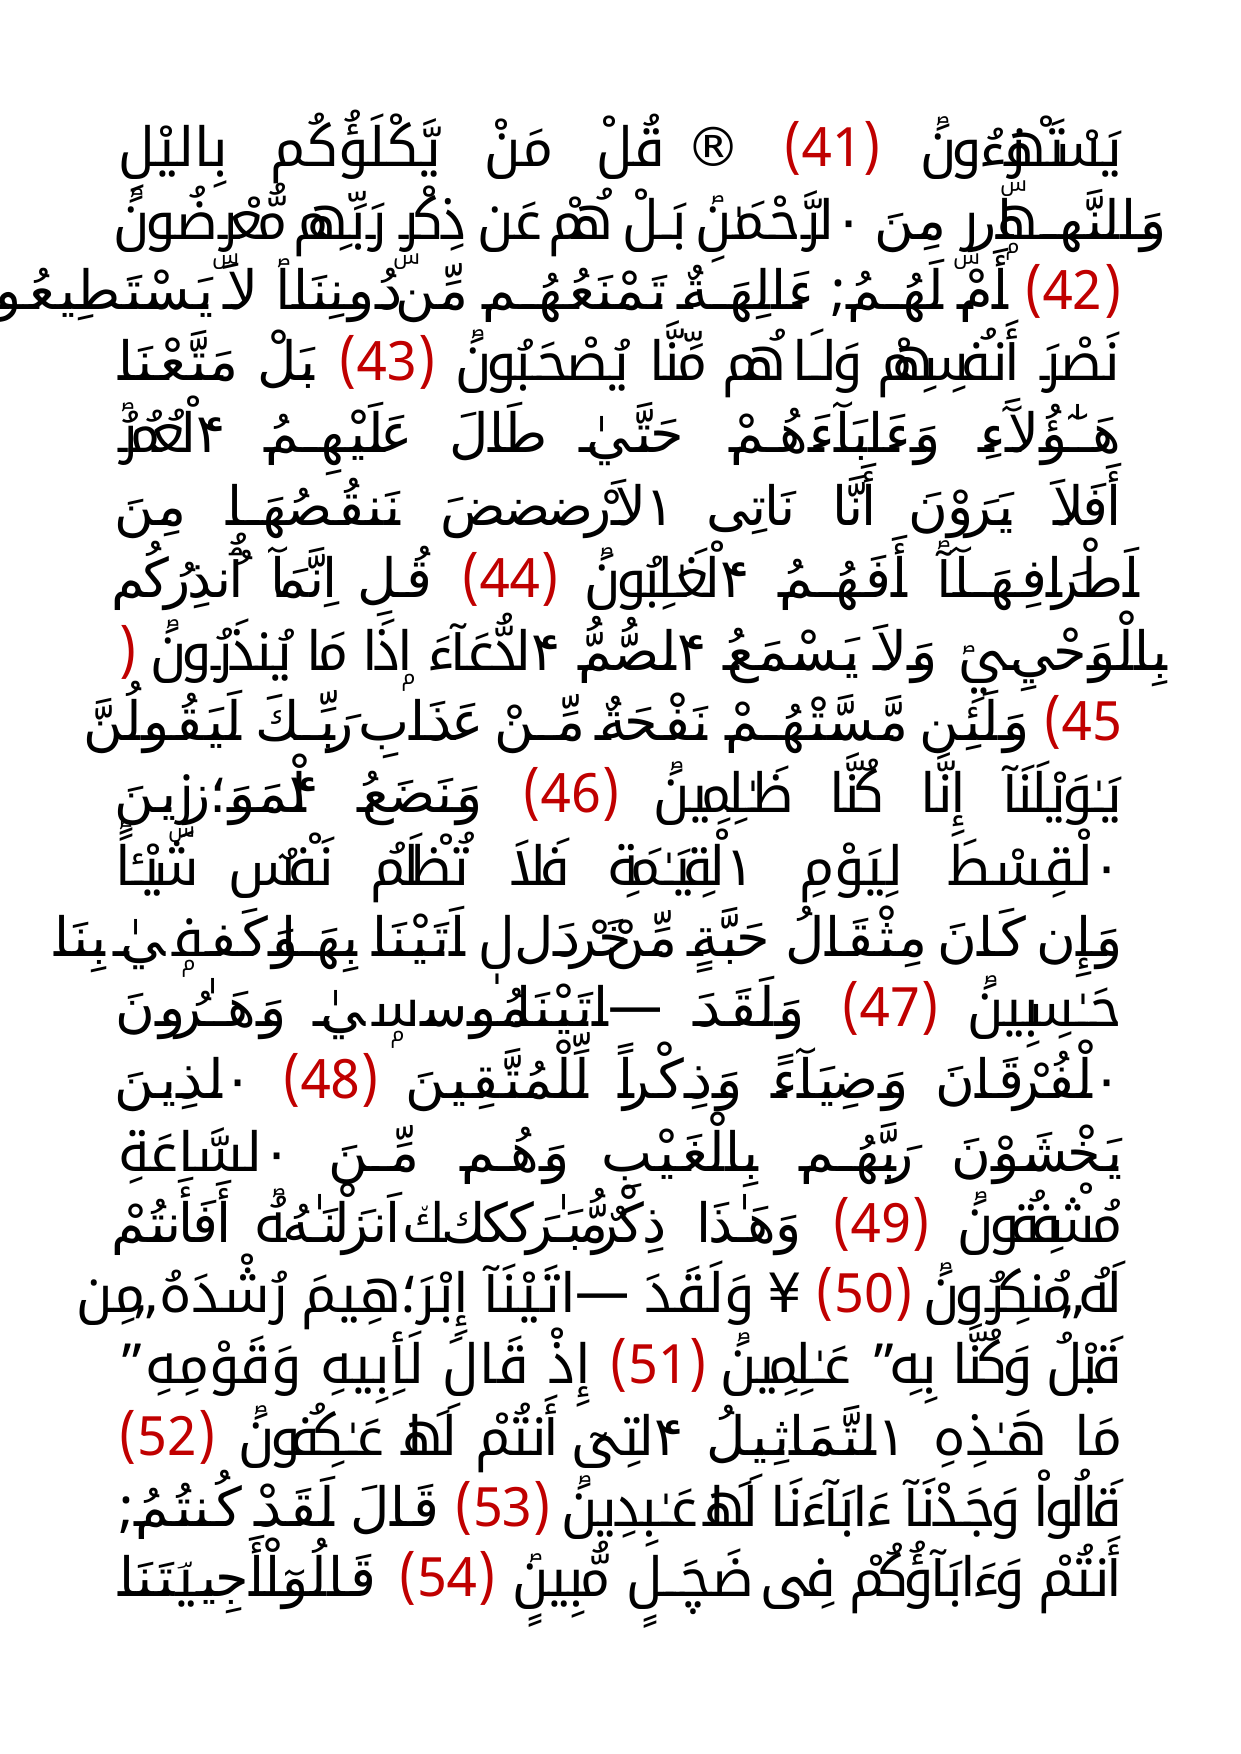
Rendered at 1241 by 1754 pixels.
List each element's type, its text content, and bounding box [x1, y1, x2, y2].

text ¤ بِسْمِ ۱للَّهِ ۱لرَّحْمَـٰنِ ۱لرَّحِيمِ "قْتَرَبَ لِلنَّاسسسِ حِسَابُهُمْ وَهُمْ فِى غَفْلَةٍ مُّعْرۣضُونَؐ (1) مَا يَاتِيهِم مِّــن ذِكْرٍ مِّن رَّبِّهِم مُّحْدَثٖ اِلاَّ "سْتَمَعُوهُ وَهُمْ يَلْعَبُونَ (2) چَهِيَةً قُلُوبُهُمْؐ وَأَسَرُّواْ ۴ڤنَّجْوَي ۰لذِيــنَ ظَلَمُواْ هَــلْ هَـٰذَآ إِلاَّ بَشَرٌ مِّثْلُكُمُؐ; أَفَتَاتُونَ ۰ڤسِّحْرَ وَأَنتُمْ تُبْصِرُونَؐ (3) قُل رَّبِّى يَعْلَمُ ۴لْقَوْلَ فِى ۱لسَّمَآءِ وَالاَرْضِؐ وَهُوَ ۰لسَّمِيعُ ۴لْعَلِيمُؐ (4) بَلْ قَالُوٓاْ أَضْغَـٰــثُ أَحْچَمٙ بَلِ 'فْتَرۭيٰهُ بَلْ هُوَ شَاعِرٌؐ فَلْيَاتِنَا بِـَٔايَةٍ كَمَآ ٱُرْسِــلَ ۰لاَوَّلُونَؐ (5) مَآ ءَامَنَتْ قَبْلَهُم مِّن قَرْيَةٖ اَهْلَكْنَـٰهَآؐ أَفَهُمْ يُومِنُونَؐ (6) وَمَآ أَرْسَلْنَا قَبْلَكَ إِلاَّ رۣجَالًا يُوحۭيٰٓ إِلَيْهِمْ فَسْـَٔلُوٓاْ أَهْلَ ۰لذِّكْرۣ إِن كُنتُمْ لاَ تَعْلَمُونَؐ (7) وَمَا جَعَلْنَـٰهُمْ جَسَداً لاَّ يَاكُلُونَ ۰لطَّعَامَؐ وَمَا كَانُواْ خَـٰلِدِينَؐ (8) ثُمَّ صَدَقْنَـٰهُمُ ۴لْوَعْدَ فَأَنجَيْنَـٰهُمْ وَمَــن نَّشَآءُ وَأَهْلَكْنَا ۰لْمُسْرۣفِينَؐ (9) لَقَدَ اَنزَلْنَآ إِلَيْكُمْ كِتَـٰباً فِيهِ ذِكْرُكُمُؐ; أَفَلاَ تَعْقِلُونَؐ (10) وَكَمْ قَصَمْنَا مِن قَرْيَةٍ كَانَت ظَّالِمَةً وَأَنشَأْنَا بَعْدَهَا قَوْماٗ —اخَرۣينَؐ (11) فَلَمَّآ أَحَسُّواْ بَأْسَنَآ إِذَا هُم مِّنْهَا يَرْكُضُونَؐ (12) لاَ تَرْكُضُواْ وَارْجِعُوٓاْ إِلَــيٰ مَآ ٱُتْرۣفْتُمْ فِيهِ وَمَسَـٰكِنِكُمْ لَعَلَّكُمْ تُسْـَٔلُونَؐ (13) قَالُواْ يَـٰوَيْلَنَآ إِنَّا كُنَّا ظَـٰلِمِينَؐ (14) ® فَمَا زَالَت تِّلْكَ دَعْوۭيٰهُمْ حَتَّيٰ جَعَلْنَـٰهُمْ حَصِيداٗ خَـٰمِدِينَؐ (15) وَمَا خَلَقْنَا ۰لسَّمَآءَ وَالاَرْضَ وَمَا بَيْنَهُمَا چَعِبِينَؐ (16) لَوَ اَرَدْنَآ أَن نَّتَّخِذَ لَهْواً لاَّتَّخَذْنَـٰهُ مِــن لَّدُنَّآؐ إِن كُنَّا فَـٰعِلِينَؐ (17) بَلْ نَقْذِفُ بِالْحَقِّ عَلَي ۰لْبَـٰطِلِ فَيَدْمَغُهُ„ فَإِذَا هُوَ زَاهِقٌؐ وَلَكُمُ ۴لْوَيْـلُ مِمَّا تَصِفُونَؐ (18) وَلَهُ„ مَـن فِى ۱لسَّمَـٰوَ؛تِ وَالاَرْضِؐ وَمَنْ عِندَهُ„ لاَ يَسْتَكْبِرُونَ عَنْ عِبَادَتِهِ” وَلاَ يَسْتَحْسِرُونَؐ (19) يُسَبِّحُونَ ۰ليْلَ وَالنَّهَارَ لاَ يَفْتُرُونَؐ (20) أَمِ 'تَّخَذُوٓاْ ءَالِهَةً مِّــنَ ۰لاَرْضضضِ هُمْ يُنشِرُونَؐ (21) لَوْ كَانَ فِيهِمَآ ءَالِهَة٘ اِلاَّ ۰للَّهُ لَفَسَدَتَاؐ فَسُبْحَـٰــنَ ۰للَّهِ رَبِّ ۱لْعَرْشِ عَمَّا يَصِفُونَؐ (22) لاَ يُسْـَٔــلُ عَمَّا يَفْعَلُؐ وَهُمْ يُسْـَٔلُونَؐ (23) أَمِ 'تَّخَذُواْ مِن دُونِهِ“ ءَالِهَةًؐ قُــلْ هَاتُواْ بُرْهَـٰنَكُمْؐ هَـٰذَا ذِكْرُ مَن مَّعِى وَذِكْرُ مَن قَبْلِىؐ بَــلَ اَكْثَرُهُمْ لاَ يَعْلَمُونَ ۰لْحَقَّ فَهُم مُّعْرۣضُونَؐ (24) وَمَآ أَرْسَلْنَا مِــن قَبْلِــكَ مِن رَّسُولٖ اِلاَّ يُوحۭيٰٓ إِلَيْهِ أَنَّهُ„ لآَ إِچَهَ إِلٓاَّ أَنَا فَاعْبُدُونِؐ (25) وَقَالُواْ èتَّخَذَ ۰لرَّحْمَـٰنُ وَلَداًؐ سُبْحَـٰنَهُؐ, بَلْ عِبَادٌ مُّكْرَمُونَؐ (26) لاَ يَسْبِقُونَهُ„ بِالْقَوْلِ وَهُم بِأَمْرۣهِ” يَعْمَلُونَؐ (27) يَعْلَمُ مَا بَيْنَ أَيْدِيهِمْ وَمَا خَلْفَهُمْؐ وَلاَ يَشْفَعُونَ إِلاَّ لِمَنِ 'رْتَضۭيٰ وَهُم مِّــنْ خَشْيَتِهِ” مُشْفِقُونَؐ (28) وَمَنْ يَّقُلْ مِنْهُمُ; إِنِّـيَ إِچَهٌ مِّن دُونِهِ” فَذَ؛لِــكَ نَجْزۣيهِ جَهَنَّمَؐ كَذَ؛لِــكَ نَجْزۣى ۱لظَّـٰلِمِينَؐ (29) © أَوَلَمْ يَرَ ۰لذِيــنَ كَفَرُوٓاْ أَنَّ ۰لسَّمَـٰوَ؛تِ وَالاَرْضضضَ كَانَتَا رَتْقاً فَفَتَقْنَـٰهُمَاؐ وَجَعَلْنَا مِــنَ ۰لْمَآءِ كُلَّ شَيْءٖ حَي؉ّؐ اَفَلاَ يُومِنُونَؐ (30) وَجَعَلْنَا فِى ۱لاَرْضِ رَوَ؛سِيَ أَن تَمِيدَ بِهِمْؐ وَجَعَلْنَا فِيهَا فِجَاجاً سُبُلًا لَّعَلَّهُمْ يَهْتَدُونَؐ (31) وَجَعَلْنَا ۰لسَّمَآءَ سَقْفاً مَّحْفُوظاًؐ وَهُمْ عَــنَ —ايَـٰتِهَا مُعْرۣضُونَؐ (32) وَهُوَ ۰ﻟ﮲ خَلَقَ ۰ليْلَ وَالنَّهَارَ وَالشَّمْسَ وَالْقَمَرَؐ كُلٌّ فِى فَلَكٍ يَسْبَحُونَؐ (33) وَمَا جَعَلْنَا لِبَشَرٍ مِّــن قَبْلِــكَ ۰لْخُلْدَؐ أَفَإِيْن مِّــتَّ فَهُمُ ۴لْخَـٰلِدُونَؐ (34) كُلُّ نَفْــسٍ ذَآئِقَةُ ۴لْمَوْتِؐ وَنَبْلُوكُم بِالشَّرّۣ وَالْخَيْرۣ فِتْنَةًؐ وَإِلَيْنَا تُرْجَعُونَؐ (35) وَإِذَا رۭءۭاكَ ۰لذِيــنَ كَفَرُوٓاْ إِنْ يَّتَّخِذُونَــكَ إِلاَّ هُزُؤاٗؐ اَهَـٰذَا ۰ﻟ﮲ يَذْكُرُ ءَالِهَتَكُمْ وَهُم بِذِكْرۣ ۱لرَّحْمَـٰــنۣ هُمْ كَـٰفِرُونَؐ (36) خُلِقَ ۰لِانسَـٰنُ مِنْ عَجَــلٍؐ سَٱُوْرۣيكُمُ; ءَايَـٰتِى فَلاَ تَسْتَعْجِلُونِؐ (37) وَيَقُولُونَ مَتۭــيٰ هَـٰذَا ۰لْوَعْدُ إِن كُنتُمْ صَـٰدِقِينَؐ (38) لَوْ يَعْلَمُ ۴لذِيــنَ كَفَرُواْ حِيــنَ لاَ يَكُفُّونَ عَنْ وُّجُوهِهِمُ ۴لنَّارَ وَلاَ عَــن ظُهُورۣهِمْ وَلاَ هُمْ يُنصَرُونَؐ (39) بَـلْ تَاتِيهِم بَغْتَةً فَتَبْهَتُهُمْ فَلاَ يَسْتَطِيعُونَ رَدَّهَا وَلاَ هُمْ يُنظَرُونَؐ (40) وَلَقَدُ ۶سْتُهْزۣىَٔ بِرُسُلٍ مِّن قَبْلِكَ فَحَاقَ بِالذِيــنَ سَخِرُواْ مِنْهُم مَّا كَانُواْ بِهِ” يَسْتَهْزۣءُونَؐ (41) ® قُلْ مَنْ يَّكْلَؤُكُم بِاليْلِ وَالنَّهۭارۣ مِنَ ۰لرَّحْمَـٰنِؐ بَـلْ هُمْ عَن ذِكْرۣ رَبِّهِم مُّعْرۣضُونَؐ (42) أَمْ لَهُمُ; ءَالِهَةٌ تَمْنَعُهُم مِّن دُونِنَاؐ لاَ يَسْتَطِيعُونَ نَصْرَ أَنفُسِهِمْ وَلاَ هُم مِّنَّا يُصْحَبُونَؐ (43) بَلْ مَتَّعْنَا هَـٰٓؤُلآَءِ وَءَابَآءَهُمْ حَتَّيٰ طَالَ عَلَيْهِمُ ۴لْعُمُرُؐ أَفَلاَ يَرَوْنَ أَنَّا نَاتِى ۱لاَرْضضضَ نَنقُصُهَا مِنَ اَطْرَافِهَآؐ أَفَهُمُ ۴لْغَـٰلِبُونَؐ (44) قُـلِ اِنَّمَآ ٱُنذِرُكُم بِالْوَحْيِؐ وَلاَ يَسْمَعُ ۴لصُّمُّ ۴لدُّعَآءَ اۭذَا مَا يُنذَرُونَؐ (45) وَلَئِن مَّسَّتْهُمْ نَفْحَةٌ مِّــنْ عَذَابِ رَبِّــكَ لَيَقُولُنَّ يَـٰوَيْلَنَآ إِنَّا كُنَّا ظَـٰلِمِينَؐ (46) وَنَضَعُ ۴لْمَوَ؛زۣينَ ۰لْقِسْطَ لِيَوْمِ ۱لْقِيَـٰمَةِ فَلاَ تُظْلَمُ نَفْسٌ شَيْـٔاًؐ وَإِن كَانَ مِثْقَالُ حَبَّةٍ مِّنْ خَرْدَلٖ اَتَيْنَا بِهَا وَكَفۭيٰ بِنَا حَـٰسِبِينَؐ (47) وَلَقَدَ —اتَيْنَا مُوسۭيٰ وَهَـٰرُونَ ۰لْفُرْقَانَ وَضِيَآءً وَذِكْراً لِّلْمُتَّقِينَ (48) ۰لذِينَ يَخْشَوْنَ رَبَّهُم بِالْغَيْبِ وَهُم مِّــنَ ۰لسَّاعَةِ مُشْفِقُونَؐ (49) وَهَـٰذَا ذِكْرٌ مُّبَـٰرَككك٘ اَنزَلْنَـٰهُؐ أَفَأَنتُمْ لَهُ„ مُنكِرُونَؐ (50) ¥ وَلَقَدَ —اتَيْنَآ إِبْرَ؛هِيمَ رُشْدَهُ„ مِن قَبْلُ وَكُنَّا بِهِ” عَـٰلِمِينَؐ (51) إِذْ قَالَ لَأِبِيهِ وَقَوْمِهِ” مَا هَـٰذِهِ ۱لتَّمَاثِيلُ ۴لتِىٓ أَنتُمْ لَهَا عَـٰكِفُونَؐ (52) قَالُواْ وَجَدْنَآ ءَابَآءَنَا لَهَا عَـٰبِدِينَؐ (53) قَالَ لَقَدْ كُنتُمُ; أَنتُمْ وَءَابَآؤُكُمْ فِى ضَچَـلٍ مُّبِينٍؐ (54) قَالُوٓاْ أَجِيؔتَنَا بِالْحَقِّ أَمَ اَنتَ مِــنَ ۰لچَّـعِبِينَؐ (55) قَالَ بَل رَّبُّكُمْ رَبُّ ۴لسَّمَـٰوَ؛تِ وَالاَرْضِ ۱ﻟ﮲ فَطَرَهُنَّؐ وَأَنَا عَلَــيٰ ذَ؛لِكُم مِّنَ ۰لشَّـٰهِدِينَؐ (56) وَتَاللَّهِ لَأَكِيدَنَّ أَصْنَـٰمَكُم بَعْدَ أَن تُوَلُّواْ مُدْبِـرۣينَؐ (57) فَجَعَلَهُمْ جُذَ؛ذاٗ اِلاَّ كَبِيراً لَّهُمْ لَعَلَّهُمُ; إِلَيْهِ يَرْجِعُونَؐ (58) قَالُواْ مَـن فَعَلَ هَـٰذَا بِـَٔالِهَتِنَآ إِنَّهُ„ لَمِــنَ ۰لظَّـٰلِمِينَؐ (59) قَالُواْ سَمِعْنَا فَتيً يَذْكُرُهُمْ يُقَالُ لَهُ; إِبْرَ؛هِيمُؐ (60) قَالُواْ فَاتُواْ بِهِ” عَلَــيٰٓ أَعْيُـنِ ۱لنَّاسسسِ لَعَلَّهُمْ يَشْهَدُونَؐ (61) قَالُوٓاْ ءَآنــتَ فَعَلْــتَ هَـٰذَا بِـَٔالِهَتِنَا يَـٰٓإِبْرَ؛هِيمُؐ (62) قَالَ بَلْ فَعَلَهُ„ كَبِيرُهُمْ هَـٰذَا فَسْـَٔلُوهُمُ; إِن كَانُواْ يَنطِقُونَؐ (63) فَرَجَعُوٓاْ إِلَــيٰٓ أَنفُسِهِمْ فَقَالُوٓاْ إِنَّكُمُ; أَنتُمُ ۴لظَّـٰلِمُونَؐ (64) ثُمَّ نُكِسُواْ عَلَيٰ رُءُوسِهِمْؐ لَقَدْ عَلِمْتَ مَا هَـٰٓؤُلآَءِ يَنطِقُونَؐ (65) قَالَ أَفَتَعْبُدُونَ مِن دُونِ ۱للَّهِ مَا لاَ يَنفَعُكُمْ شَيْـٔاً وَلاَ يَضُرُّكُمُؐ; ٱُفٍّ لَّكُمْ وَلِمَا تَعْبُدُونَ مِن دُونِ ۱للَّهِؐ أَفَلاَ تَعْقِلُونَؐ (66) قَالُواْ حَرّۣقُوهُ وَانصُرُوٓاْ ءَالِهَتَكُمُ; إِن كُنتُمْ فَـٰعِلِينَؐ (67) قُلْنَا يَـٰنَارُ كُونِى بَرْداً وَسَچَماٗ عَلَيٰٓ إِبْرَ؛هِيمَؐ (68) وَأَرَادُواْ بِهِ” كَيْداً فَجَعَلْنَـٰهُمُ ۴لاَخْسَرۣينَؐ (69) وَنَجَّيْنَـٰهُ وَلُوطاٗ اِلَــي ۰لاَرْضِ ۱لتِى بَـٰرَكْنَا فِيهَا لِلْعَـٰلَمِينَؐ (70) وَوَهَبْنَا لَهُ; إِسْحَـٰقَؐ وَيَعْقُوبَ نَافِلَةًؐ وَكُلًاّ جَعَلْنَا صَـٰڤِحِينَؐ (71) ® وَجَعَلْنَـٰهُمُ; أَئمَّةً يَهْدُونَ بِأَمْرۣنَاؐ وَأَوْحَيْنَآ إِلَيْهِمْ فِعْــلَ ۰لْخَيْرَ؛تِ وَإِقَامَ ۰لصَّلَوٰةِ وَإِيتَآءَ ۰لزَّكَوٰةِؐ وَكَانُواْ لَنَا عَـٰبِدِينَؐ (72) وَلُوطاٗ —اتَيْنَـٰهُ حُكْماً وَعِلْماًؐ وَنَجَّيْنَـٰهُ مِــنَ ۰لْقَرْيَةِ ۱لتِى كَانَت تَّعْمَــلُ ۴لْخَبَـٰٓئِثَؐ إِنَّهُمْ كَانُواْ قَوْمَ سَوْءٍ فَـٰسِقِينَؐ (73) وَأَدْخَلْنَـٰهُ فِى رَحْمَتِنَآؐ إِنَّهُ„ مِــنَ ۰ڤصَّـٰڤِحِينَؐ (74) وَنُوحاٗ اِذْ نَادۭيٰ مِن قَبْلُ فَاسْتَجَبْنَا لَهُ„ فَنَجَّيْنَـٰهُ وَأَهْلَهُ„ مِــنَ ۰لْكَرْبِ ۱لْعَظِيمِؐ (75) وَنَصَرْنَـٰهُ مِنَ ۰لْقَوْمِ ۱لذِيــنَ كَذَّبُواْ بِـَٔايَـٰتِنَآؐ إِنَّهُمْ كَانُواْ قَوْمَ سَوْءٍ فَأَغْرَقْنَـٰهُمُ; أَجْمَعِينَؐ (76) وَدَاوُﹼدَ وَ سُلَيْمَـٰنَ إِذْ يَحْكُمَـٰنِ فِى ۱لْحَرْثِ إِذْ نَفَشَتْ فِيهِ غَنَمُ ۴لْقَوْمِؐ وَكُنَّا لِحُكْمِهِمْ شَـٰهِدِينَؐ (77) فَفَهَّمْنَـٰهَا سُلَيْمَـٰنَؐ وَكُلٗاّ —اتَيْنَا حُكْماً وَعِلْماًؐ وَسَخَّرْنَا مَعَ دَاوُﹼدَ ۰لْجِبَالَ يُسَبِّحْنَ وَالطَّيْرَؐ وَكُنَّا فَـٰعِلِينَؐ (78) وَعَلَّمْنَـٰهُ صَنْعَةَ لَبُوسسسٍ لَّكُمْ ڤِيُحْصِنَكُم مِّنۢ بَأْسِكُمْؐ فَهَــلَ اَنتُمْ شَـٰكِرُونَؐ (79) وَلِسُلَيْمَـٰنَ ۰لرّۣيحَ عَاصِفَةً تَجْرۣى بِأَمْرۣهِ“ إِلَــي ۰لاَرْضِ ۱لتِى بَـٰرَكْنَا فِيهَاؐ وَكُنَّا بِكُلِّ شَيْءٖ عَـٰلِمِينَؐ (80) وَمِــنَ ۰لشَّيَـٰطِيــنۣ مَنْ يَّغُوصُونَ لَهُ„ وَيَعْمَلُونَ عَمَلًا دُونَ ذَ؛لِــكَؐ وَكُنَّا لَهُمْ حَـٰفِظِينَؐ (81) وَأَيُّوبَ إِذْ نَادۭيٰ رَبَّهُ; أَنِّى مَسَّنِــيَ ۰لضُّرُّ وَأَنــتَ أَرْحَمُ ۴لرَّ؛حِمِينَؐ (82) فَاسْتَجَبْنَا لَهُ„ فَكَشَفْنَا مَا بِهِ” مِــن ضُر؊ّؐ وَءَاتَيْنَـٰهُ أَهْلَهُ„ وَمِثْلَهُم مَّعَهُمْ رَحْمَةً مِّــنْ عِندِنَا وَذِكْرۭيٰ لِلْعَـٰبِدِينَؐ (83) وَإِسْمَـٰعِيلَ وَإِدْرۣيسَ وَذَا ۰لْكِفْلِؐ كُـلٌّ مِّنَ ۰لصَّـٰبِـرۣينَؐ (84) وَأَدْخَلْنَـٰهُمْ فِى رَحْمَتِنَآؐ إِنَّهُم مِّــنَ ۰ڤصَّـٰڤِحِينَؐ (85) © وَذَا ۰لنُّونِ إِذ ذَّهَبَ مُغَـٰضِباً فَظَنَّ أَن لَّــن نَّقْدِرَ عَلَيْهِ فَنَادۭيٰ فِى ۱لظُّلُمَـٰــتِ أَن لٓاَّ إِچَهَ إِلٓاَّ أَنــتَ سُبْحَـٰنَكَ إِنِّى كُنــتُ مِــنَ ۰لظَّـٰلِمِينَؐ (86) فَاسْتَجَبْنَا لَهُ„ وَنَجَّيْنَـٰهُ مِــنَ ۰لْغَم؋ّؐ وَكَذَ؛لِــكَ نُنجِى ۱لْمُومِنِينَؐ (87) وَزَكَرۣيَّآءَ اۭذْ نَادۭيٰ رَبَّهُ„ رَبِّ لاَ تَذَرْنِى فَرْداً وَأَنــتَ خَيْرُ ۴لْوَ؛رۣثِينَؐ (88) فَاسْتَجَبْنَا لَهُ„ وَوَهَبْنَا لَهُ„ يَحْيۭيٰ وَأَصْڤَحْنَا لَهُ„ زَوْجَهُؐ; إِنَّهُمْ كَانُواْ يُسَـٰرۣعُونَ فِى ۱لْخَيْرَ؛تتتِ وَيَدْعُونَنَا رَغَباً وَرَهَباً وَكَانُواْ لَنَا خَـٰشِعِينَؐ (89) وَالتِىٓ أَحْصَنَــتْ فَرْجَهَا فَنَفَخْنَا فِيهَا مِن رُّوحِنَا وَجَعَلْنَـٰهَا وَابْنَهَآ ءَايَةً لِّلْعَـٰلَمِينَؐ (90) إِنننَّ هَـٰذِهِ“ ٱُمَّتُكُمُ; ٱُمَّةً وَ؛حِدَةًؐ وَأَنَا رَبُّكُمْ فَاعْبُدُونِؐ (91) وَتَقَطَّعُوٓاْ أَمْرَهُم بَيْنَهُمْؐ كُلّﹲ اِلَيْنَا رَ؛جِعُونَؐ (92) فَمَنْ يَّعْمَلْ مِنَ ۰ڤصَّـٰڤِحَـٰــتِ وَهُوَ مُومِنٌ فَلاَ كُفْرَانَ لِسَعْيِهِؐ” وَإِنَّا لَهُ„ كَـٰتِبُونَؐ (93) وَحَرَ؛م٘ عَلَيٰ قَرْيَةٖ اَهْلَكْنَـٰهَآ أَنَّهُمْ لاَ يَرْجِعُونَؐ (94) حَتَّيٰٓ إِذَا فُتِحَــتْ يَاجُوجُ وَمَاجُوجُ وَهُم مِّــن كُــلّۣ حَدَبٍ يَنسِلُونَ (95) وَاقْتَرَبَ ۰لْوَعْدُ ۴لْحَقُّ فَإِذَا هِيَ شَـٰخِصَة٘ اَبْصَـٰرُ ۴لذِيــنَ كَفَرُواْ يَـٰوَيْلَنَا قَدْ كُنَّا فِى غَفْلَةٍ مِّــنْ هَـٰذَا بَــلْ كُنَّا ظَـٰلِمِينَؐ (96) إِنَّكُمْ وَمَا تَعْبُدُونَ مِن دُونِ ۱للَّهِ حَصَــبُ جَهَنَّمَ أَنتُمْ لَهَا وَ؛رۣدُونَؐ (97) لَوْ كَانَ هَـٰٓؤُلآَءِ -الِهَةً مَّا وَرَدُوهَاؐ وَكُلٌّ فِيهَا خَـٰلِدُونَؐ (98) لَهُمْ فِيهَا زَفِيرٌ وَهُمْ فِيهَا لاَ يَسْمَعُونَؐ (99) ® إِنَّ ۰لذِينَ سَبَقَتْ لَهُم مِّنَّا ۰لْحُسْنۭيٰٓ ٱُوْلَئِــكَ عَنْهَا مُبْعَدُونَؐ (100) لاَ يَسْمَعُونَ حَسِيسَهَا وَهُمْ فِى مَا "شْتَهَتَ اَنفُسُهُمْ خَـٰلِدُونَؐ (101) لاَ يَحْزُنُهُمُ ۴لْفَزَعُ ۴لاَكْبَرُؐ وَتَتَلَقّۭيٰهُمُ ۴لْمَلَئِكَةُ هَـٰذَا يَوْمُكُمُ ۴ﻟ﮲ كُنتُمْ تُوعَدُونَؐ (102) يَوْمَ نَطْوۣى ۱لسَّمَآءَ كَطَــيّۣ ۱ڤسِّجِلِّ لِلْكِتَـٰـــبِؐ كَمَا بَدَأْنَآ أَوَّلَ خَلْقٍ نُّعِيدُهُؐ, وَعْداٗ عَلَيْنَآؐ إِنَّا كُنَّا فَـٰعِلِينَؐ (103) وَلَقَدْ كَتَبْنَا فِى ۱لزَّبُورۣ مِنۢ بَعْدِ ۱لذِّكْرۣ أَنَّ ۰لاَرْضَ يَرۣثُهَا عِبَادِيَ ۰ڤصَّـٰڤِحُونَؐ (104) إِنَّ فِى هَـٰذَا لَبَچَغاً لِّقَوْمٖ عَـٰبِدِينَؐ (105) وَمَآ أَرْسَلْنَـٰكَ إِلاَّ رَحْمَةً لِّلْعَـٰلَمِينَؐ (106) قُلِ اِنَّمَا يُوحۭيٰٓ إِلَيَّ أَنَّمَآ إِچَهُكُمُ; إِچَهٌ وَ؛حِدٌؐ فَهَــلَ اَنتُم مُّسْلِمُونَؐ (107) فَإِن تَوَلَّوْاْ فَقُــلَ —اذَنتُكُمْ عَلَيٰ سَوَآءٍؐ وَإِنَ اَدْرۣىٓ أَقَرۣيب٘ اَم بَعِيدٌ مَّا تُوعَدُونَؐ (108) إِنَّهُ„ يَعْلَمُ ۴لْجَهْرَ مِــنَ ۰لْقَوْلِ وَيَعْلَمُ مَا تَكْتُمُونَؐ (109) وَإِنَ اَدْرۣى لَعَلَّهُ„ فِتْنَةٌ لَّكُمْ وَمَتَـٰع٘ اِلَيٰ حِينٍؐ (110) قُل رَّبِّ ۹حْكُم بِالْحَقﱢّؐ وَرَبُّنَا ۰لرَّحْمَـٰــنُ ۴لْمُسْتَعَانُ عَلَــيٰ مَا تَصِفُونَ (111) [118, 118, 1122, 1619]
